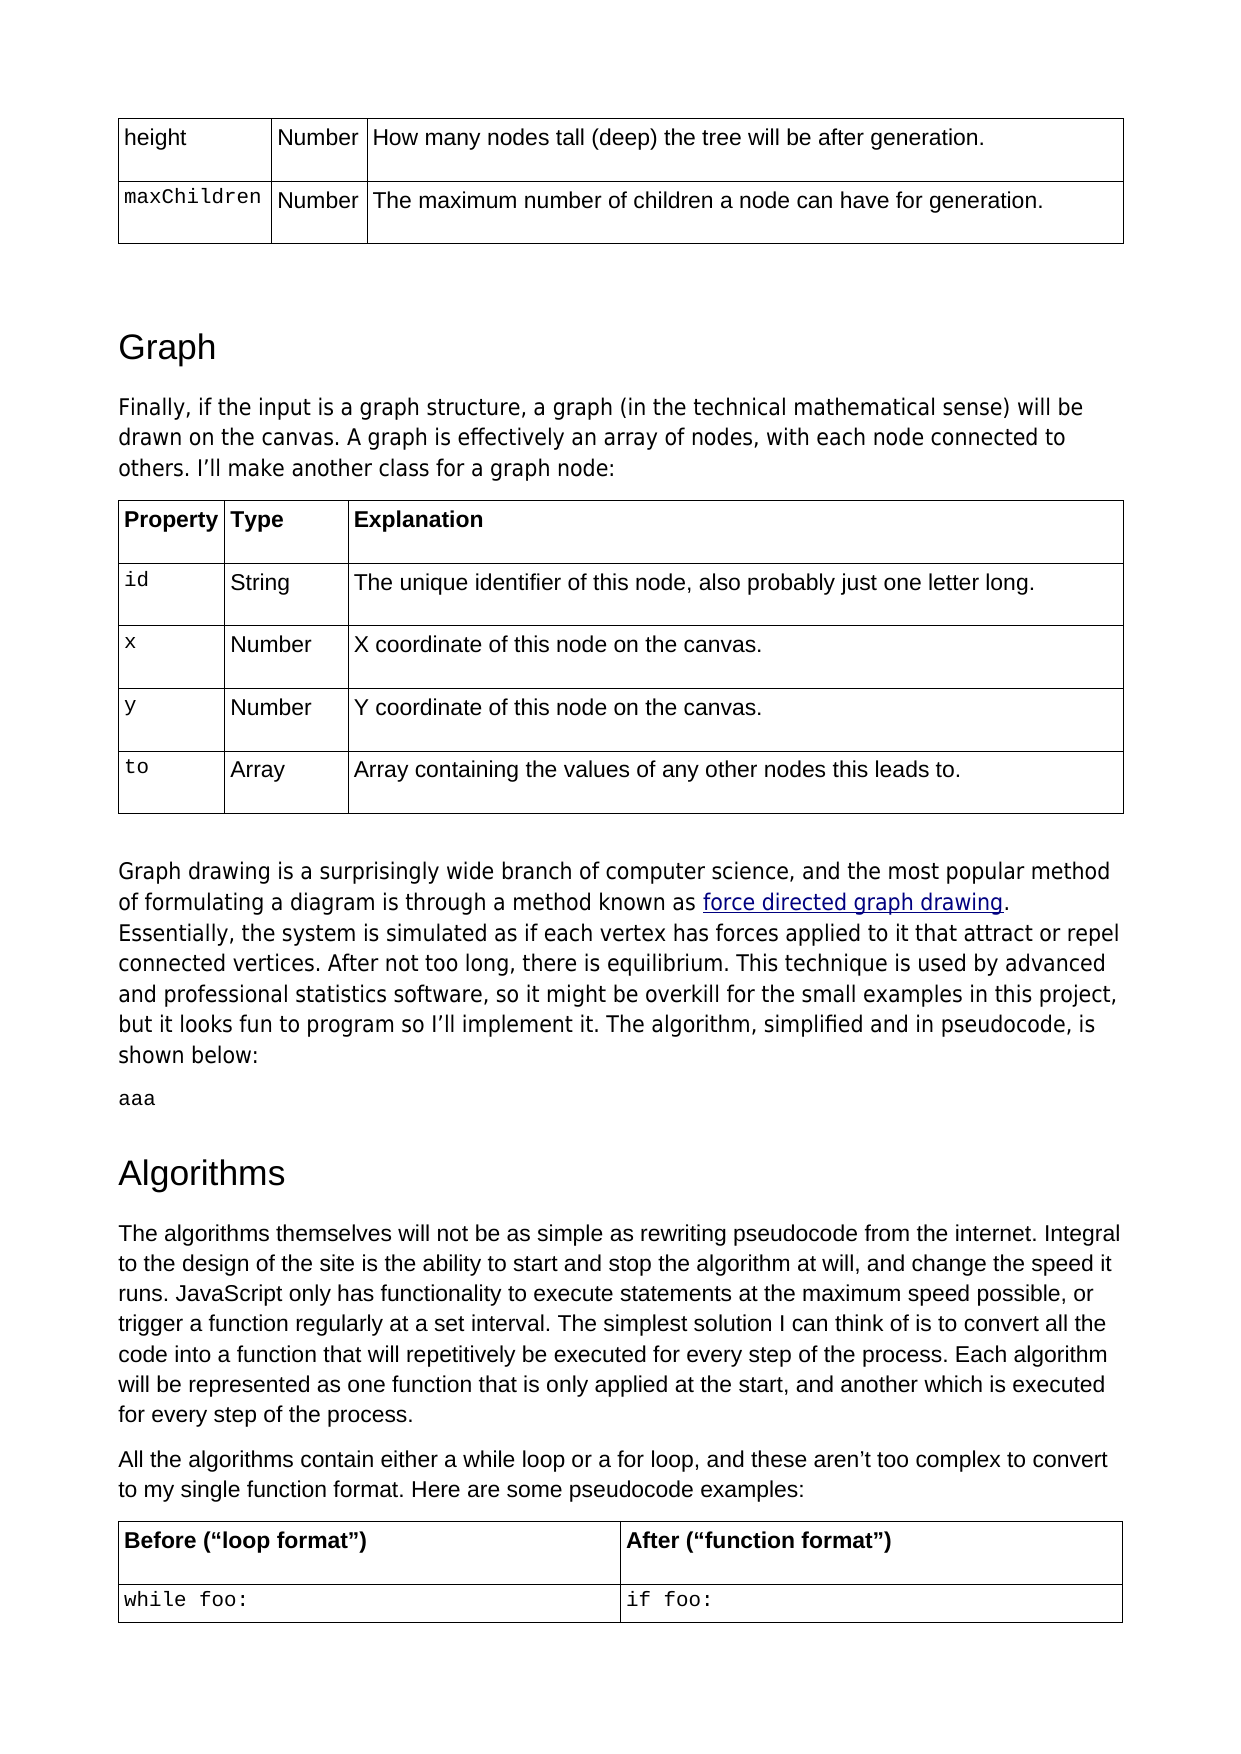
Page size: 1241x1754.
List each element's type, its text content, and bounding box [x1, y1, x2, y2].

text Graph drawing is a surprisingly wide branch of computer science, and the most popular method of formulating a diagram is through a method known as force directed graph drawing. Essentially, the system is simulated as if each vertex has forces applied to it that attract or repel connected vertices. After not too long, there is equilibrium. This technique is used by advanced and professional statistics software, so it might be overkill for the small examples in this project, but it looks fun to program so I’ll implement it. The algorithm, simplified and in pseudocode, is shown below: [118, 858, 1122, 1069]
table_cell Number [225, 689, 348, 751]
table_cell The unique identifier of this node, also probably just one letter long. [349, 564, 1123, 625]
text The algorithms themselves will not be as simple as rewriting pseudocode from the internet. Integral to the design of the site is the ability to start and stop the algorithm at will, and change the speed it runs. JavaScript only has functionality to execute statements at the maximum speed possible, or trigger a function regularly at a set interval. The simplest solution I can think of is to convert all the code into a function that will repetitively be executed for every step of the process. Each algorithm will be represented as one function that is only applied at the start, and another which is executed for every step of the process. [118, 1220, 1122, 1427]
table_cell to [119, 752, 224, 813]
text Finally, if the input is a graph structure, a graph (in the technical mathematical sense) will be drawn on the canvas. A graph is effectively an array of nodes, with each node connected to others. I’ll make another class for a graph node: [118, 394, 1122, 482]
subtitle Algorithms [118, 1152, 1122, 1193]
table_cell Array containing the values of any other nodes this leads to. [349, 752, 1123, 813]
text aaa [118, 1087, 1122, 1111]
table_cell Number [225, 626, 348, 688]
text All the algorithms contain either a while loop or a for loop, and these aren’t too complex to convert to my single function format. Here are some pseudocode examples: [118, 1446, 1122, 1502]
table_cell x [119, 626, 224, 688]
table_cell maxChildren [119, 182, 271, 243]
table_cell if foo: [621, 1585, 1122, 1622]
table_cell String [225, 564, 348, 625]
table_cell Array [225, 752, 348, 813]
subtitle Graph [118, 326, 1122, 367]
table_cell while foo: [119, 1585, 620, 1622]
table_cell Number [272, 182, 367, 243]
table_header After (“function format”) [621, 1522, 1122, 1583]
table_header Before (“loop format”) [119, 1522, 620, 1583]
table_cell The maximum number of children a node can have for generation. [368, 182, 1123, 243]
table_cell Y coordinate of this node on the canvas. [349, 689, 1123, 751]
table_cell X coordinate of this node on the canvas. [349, 626, 1123, 688]
table_cell How many nodes tall (deep) the tree will be after generation. [368, 119, 1123, 181]
table_header Property [119, 501, 224, 563]
table_header Type [225, 501, 348, 563]
table_header Explanation [349, 501, 1123, 563]
table_cell y [119, 689, 224, 751]
table_cell height [119, 119, 271, 181]
table_cell id [119, 564, 224, 625]
table_cell Number [272, 119, 367, 181]
